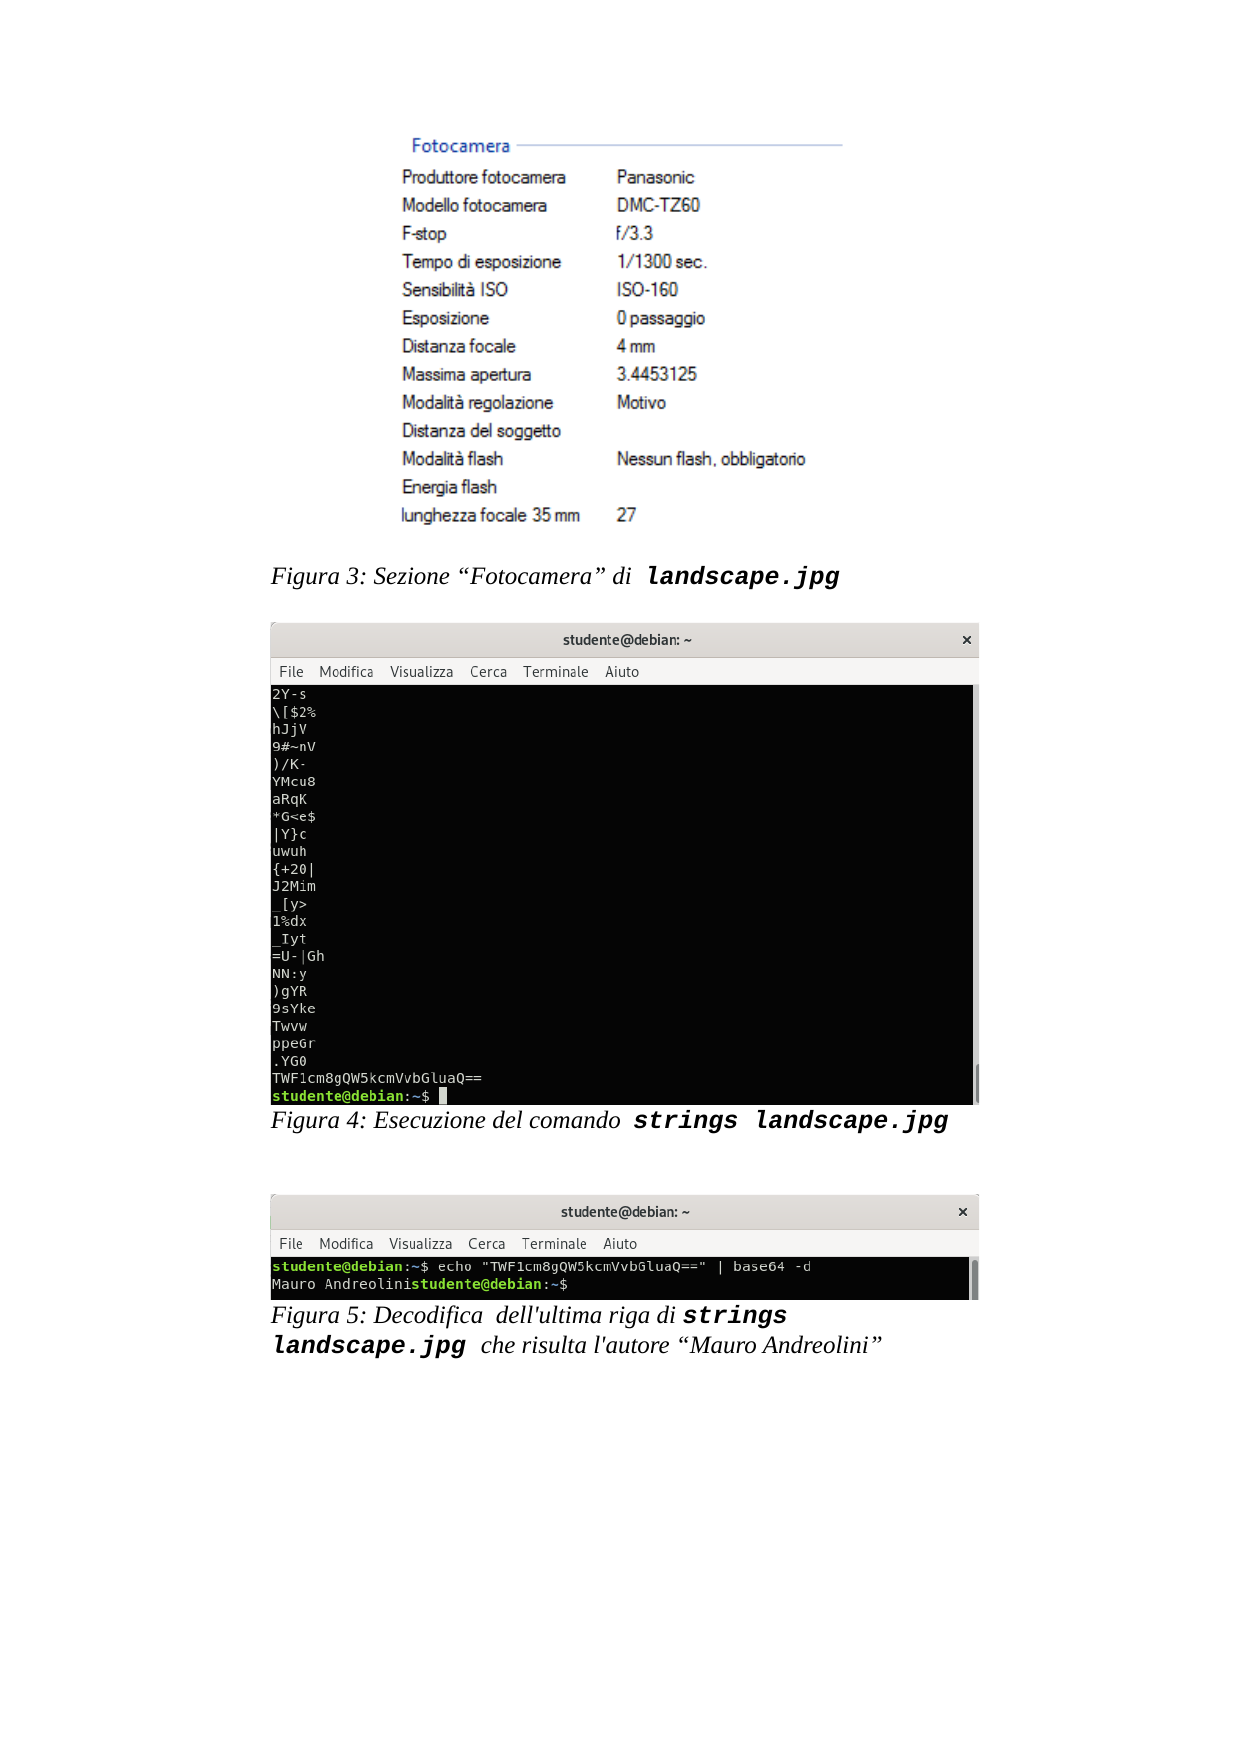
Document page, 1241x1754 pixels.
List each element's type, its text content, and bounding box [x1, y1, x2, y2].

picture [270, 1194, 980, 1300]
text Figura 5: Decodifica dell'ultima riga di strings landscape.jpg che risulta l'autore “Mauro Andreolini” [271, 1300, 979, 1361]
picture [393, 129, 857, 539]
picture [270, 622, 980, 1105]
text Figura 4: Esecuzione del comando strings landscape.jpg [271, 1105, 979, 1136]
text Figura 3: Sezione “Fotocamera” di landscape.jpg [271, 561, 979, 592]
